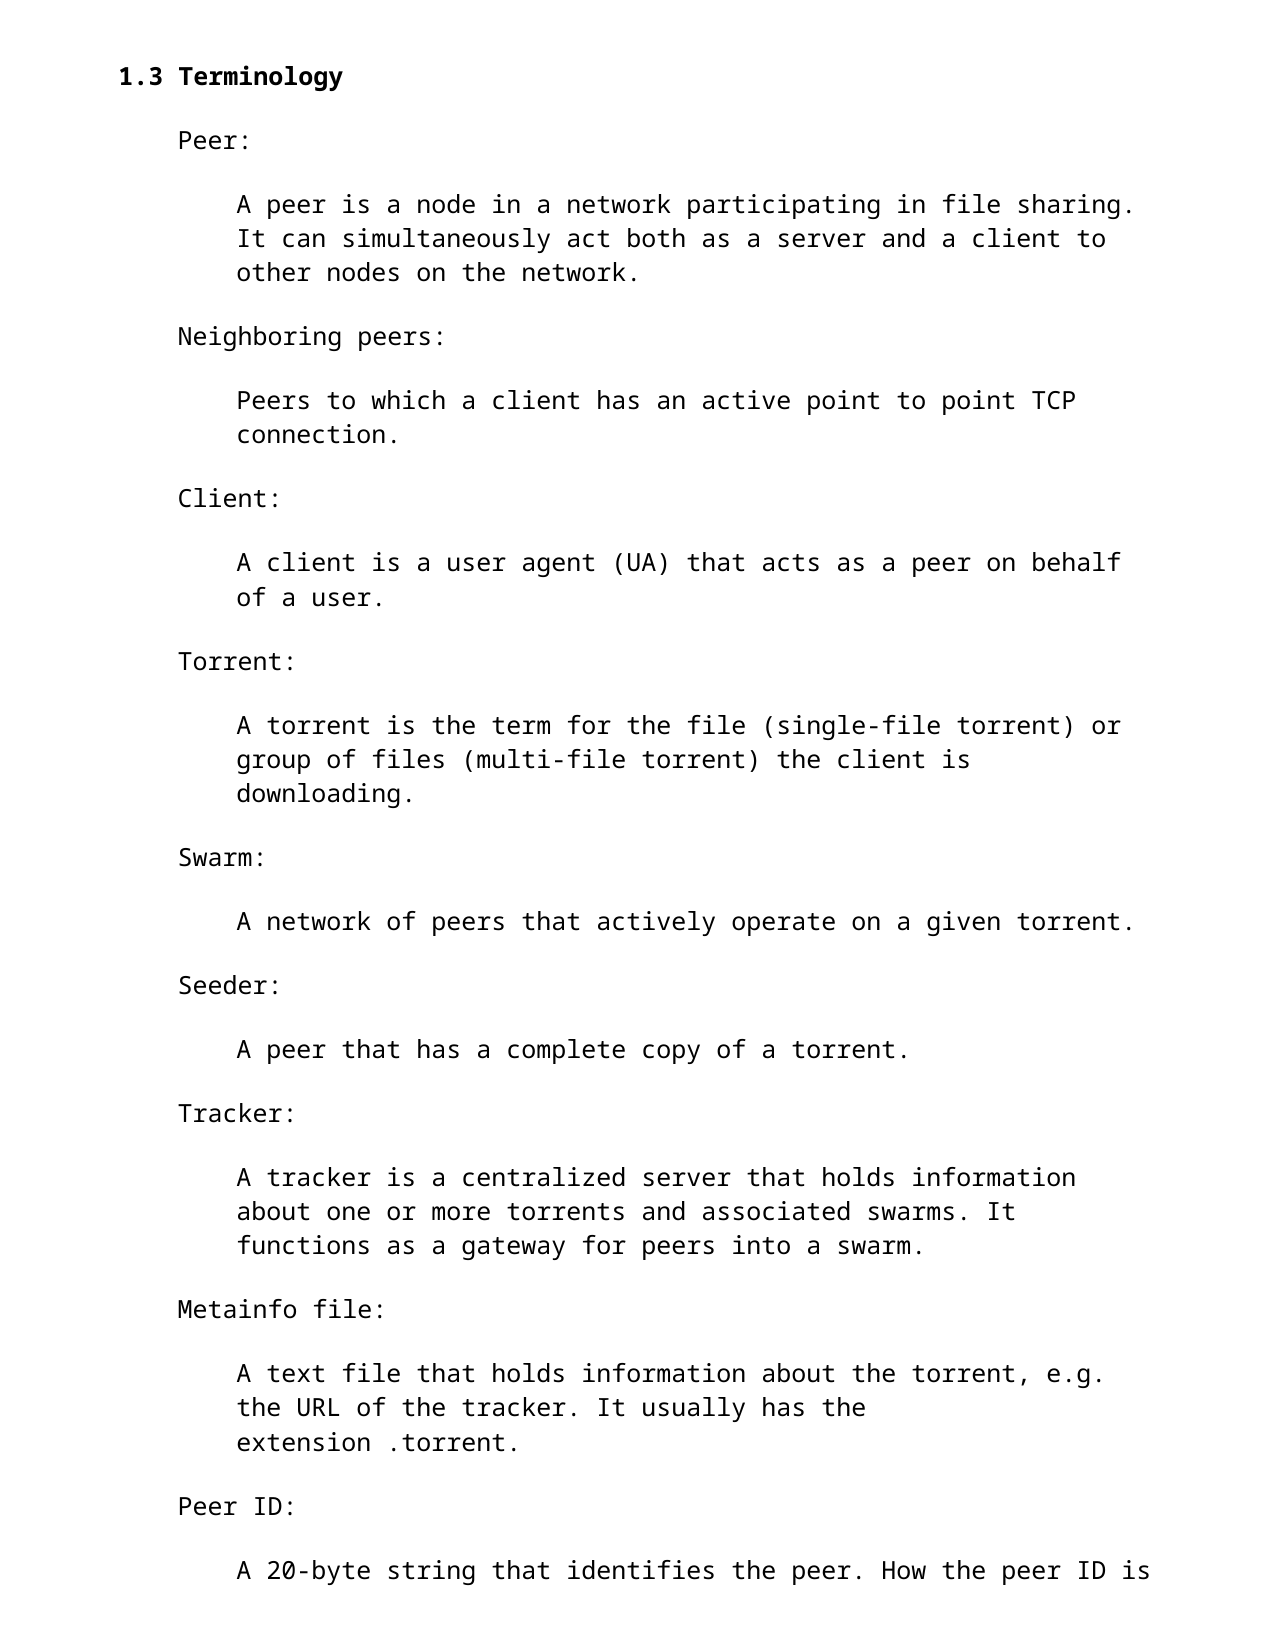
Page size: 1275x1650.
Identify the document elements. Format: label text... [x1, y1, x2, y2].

list A text file that holds information about the torrent, e.g. the URL of the tracker. It usually has the extension .torrent. [236, 1356, 1157, 1458]
subtitle Peer: [177, 123, 1157, 157]
list A 20-byte string that identifies the peer. How the peer ID is [236, 1552, 1157, 1586]
list A torrent is the term for the file (single-file torrent) or group of files (multi-file torrent) the client is downloading. [236, 707, 1157, 809]
list A tracker is a centralized server that holds information about one or more torrents and associated swarms. It functions as a gateway for peers into a swarm. [236, 1160, 1157, 1262]
subtitle Neighboring peers: [177, 319, 1157, 353]
subtitle Metainfo file: [177, 1292, 1157, 1326]
list A client is a user agent (UA) that acts as a peer on behalf of a user. [236, 545, 1157, 613]
list A network of peers that actively operate on a given torrent. [236, 903, 1157, 938]
list Peers to which a client has an active point to point TCP connection. [236, 383, 1157, 451]
subtitle Tracker: [177, 1096, 1157, 1130]
subtitle Torrent: [177, 643, 1157, 677]
list A peer is a node in a network participating in file sharing. It can simultaneously act both as a server and a client to other nodes on the network. [236, 187, 1157, 289]
subtitle Swarm: [177, 839, 1157, 873]
list A peer that has a complete copy of a torrent. [236, 1032, 1157, 1066]
subtitle Seeder: [177, 968, 1157, 1002]
subtitle Client: [177, 481, 1157, 515]
subtitle 1.3 Terminology [118, 59, 1216, 93]
subtitle Peer ID: [177, 1488, 1157, 1522]
